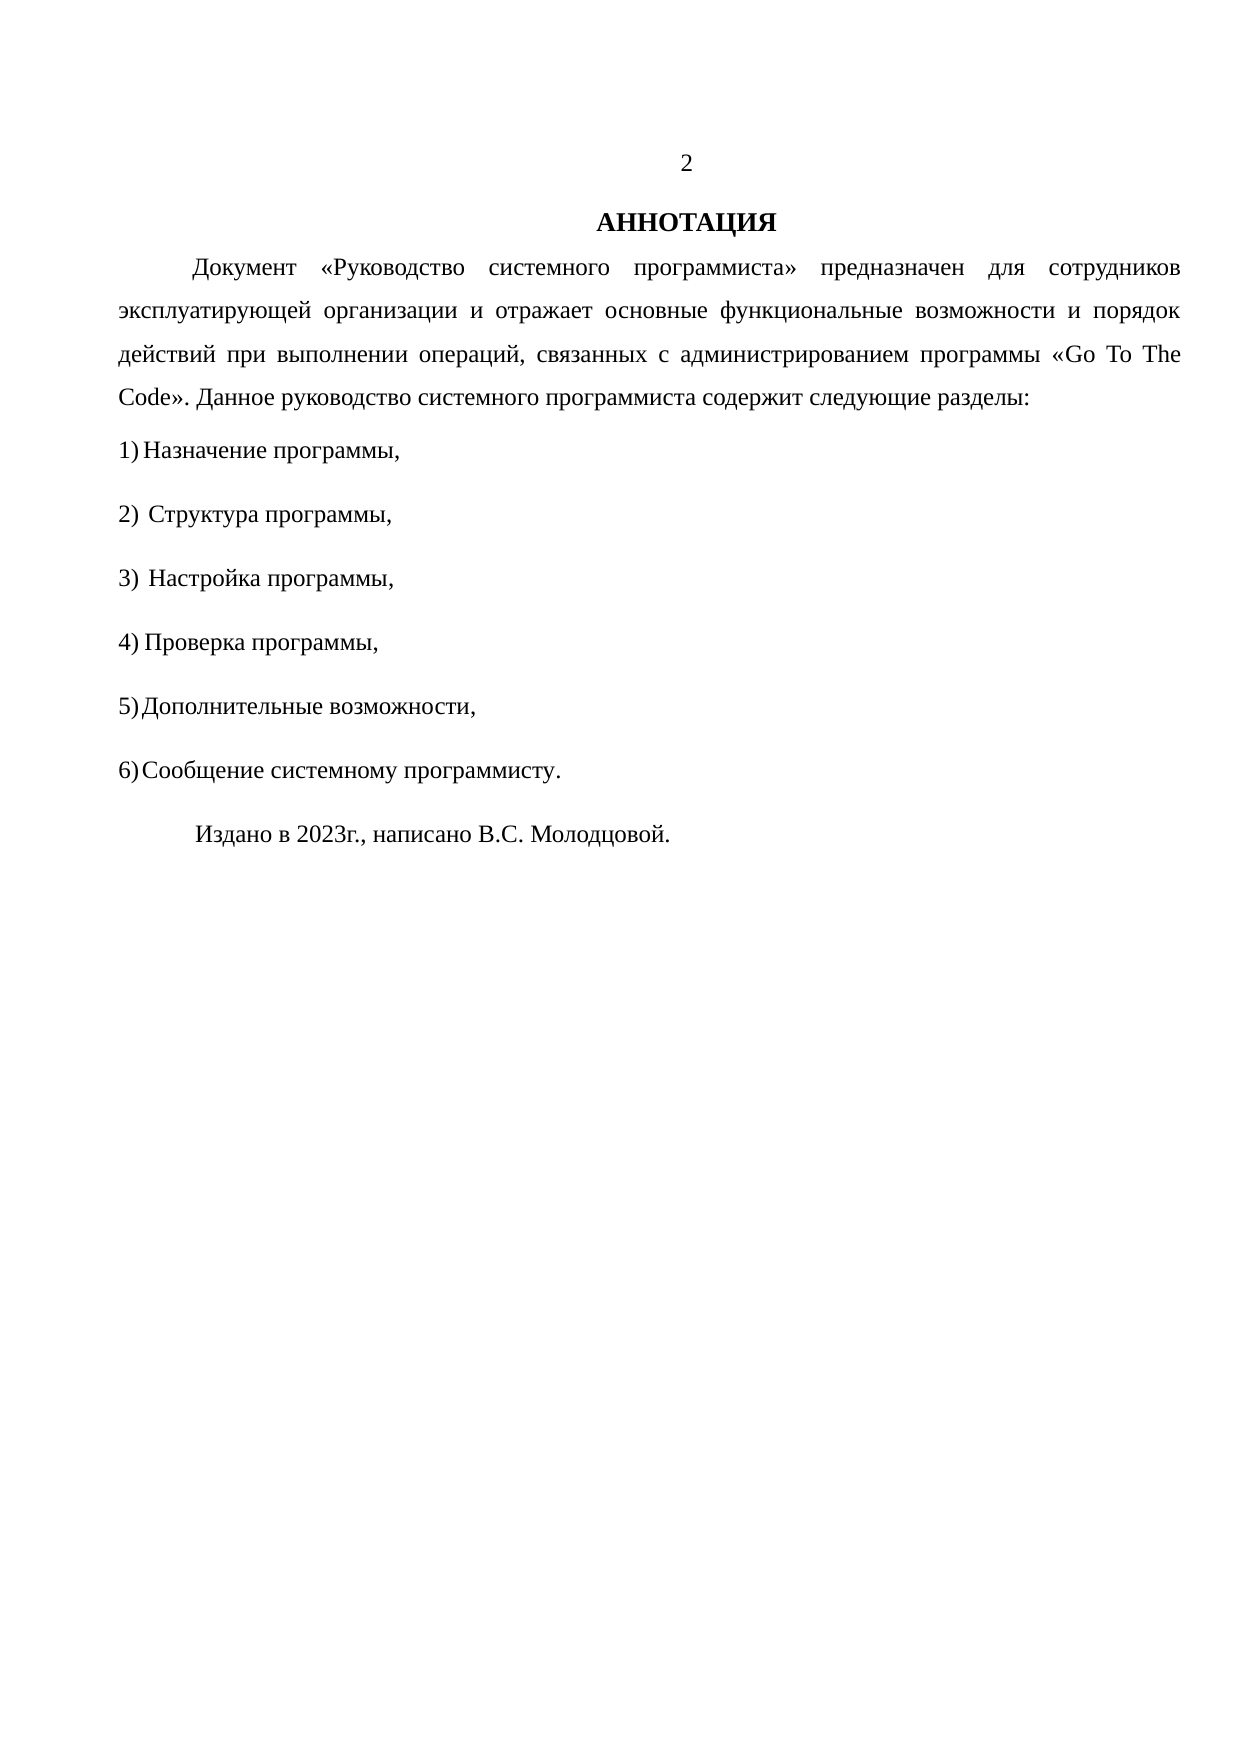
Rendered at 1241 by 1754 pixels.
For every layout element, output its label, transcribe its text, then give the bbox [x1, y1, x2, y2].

text Документ «Руководство системного программиста» предназначен для сотрудников эксплуатирующей организации и отражает основные функциональные возможности и порядок действий при выполнении операций, связанных с администрированием программы «Go To The Code». Данное руководство системного программиста содержит следующие разделы: [118, 252, 1181, 411]
list Структура программы, [118, 499, 1181, 528]
list Проверка программы, [118, 627, 1181, 656]
list Назначение программы, [118, 435, 1181, 464]
text Аннотация [118, 206, 1181, 237]
text Издано в 2023г., написано В.С. Молодцовой. [118, 819, 1181, 848]
list Дополнительные возможности, [118, 691, 1181, 720]
list Сообщение системному программисту. [118, 755, 1181, 784]
list Настройка программы, [118, 563, 1181, 592]
